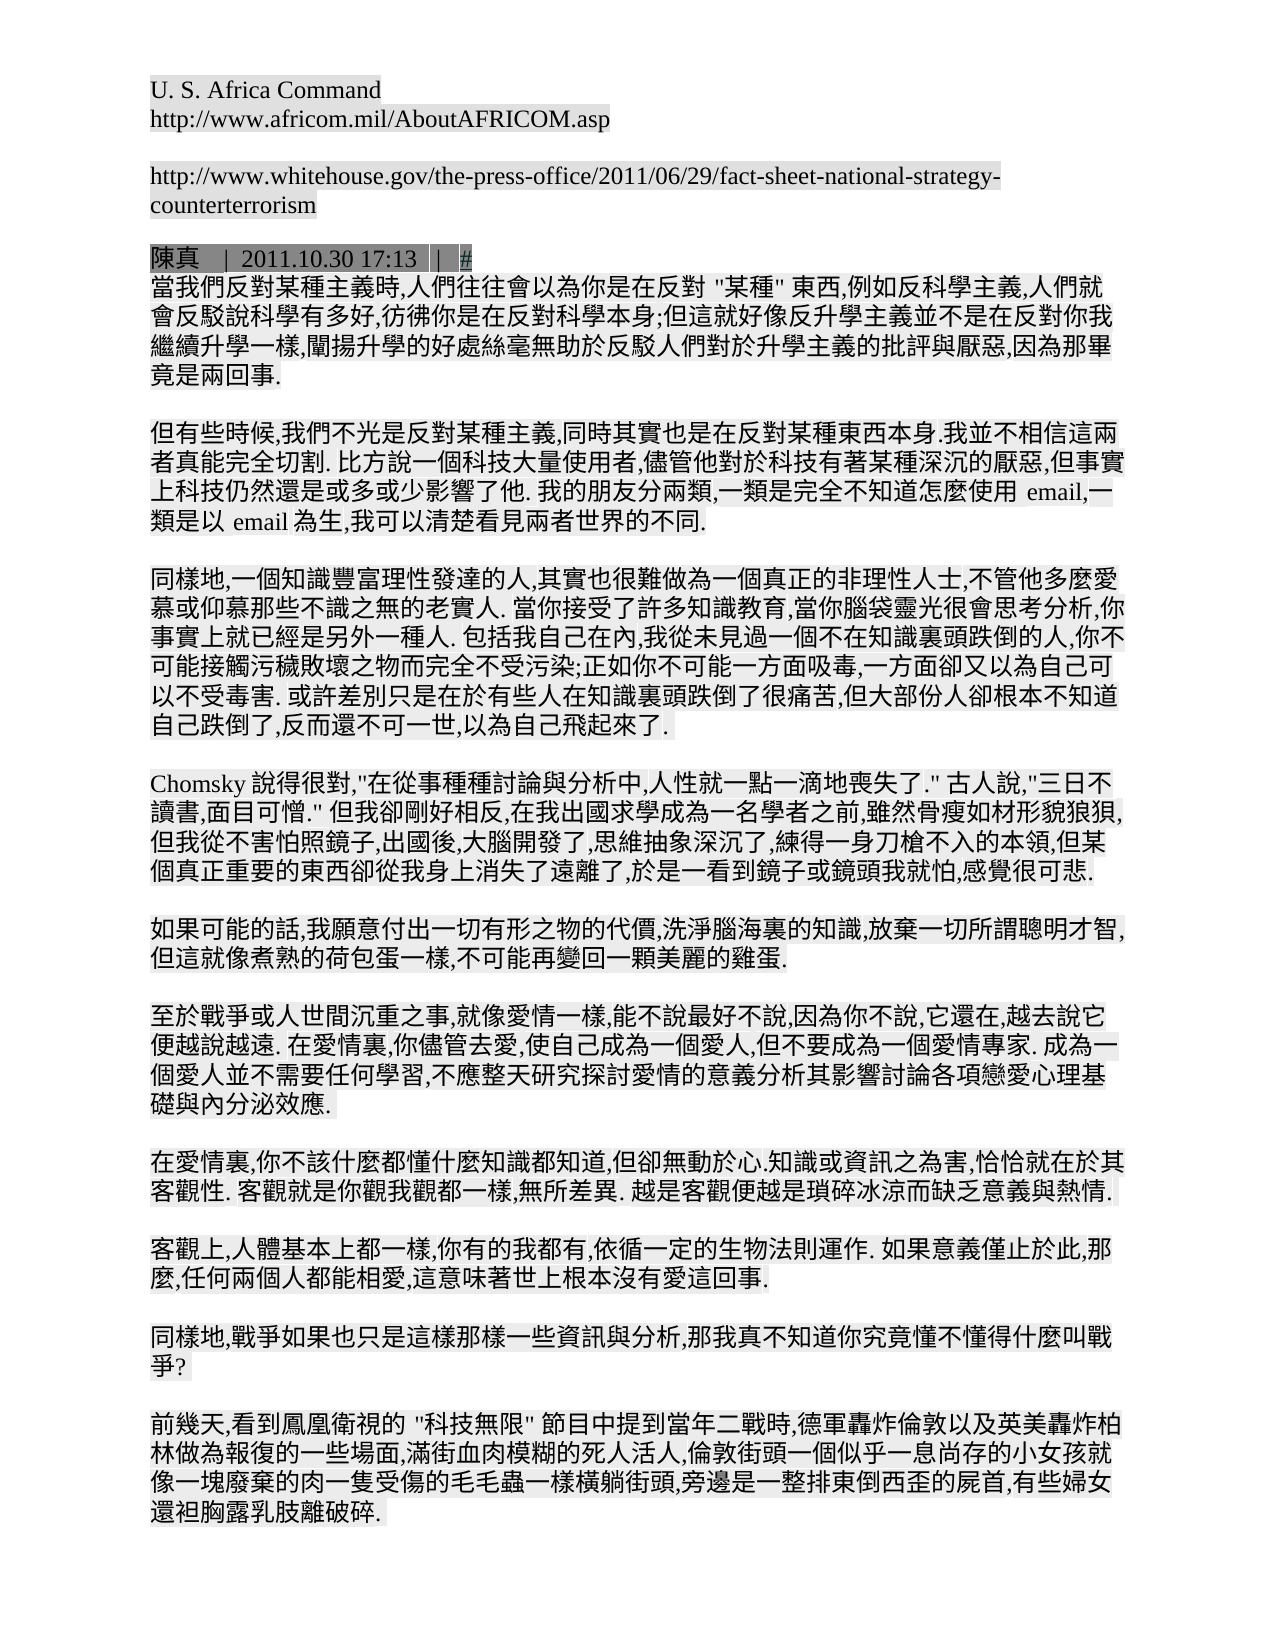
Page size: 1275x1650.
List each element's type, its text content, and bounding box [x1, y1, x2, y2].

text 當我們反對某種主義時,人們往往會以為你是在反對 "某種" 東西,例如反科學主義,人們就會反駁說科學有多好,彷彿你是在反對科學本身;但這就好像反升學主義並不是在反對你我繼續升學一樣,闡揚升學的好處絲毫無助於反駁人們對於升學主義的批評與厭惡,因為那畢竟是兩回事. 但有些時候,我們不光是反對某種主義,同時其實也是在反對某種東西本身.我並不相信這兩者真能完全切割. 比方說一個科技大量使用者,儘管他對於科技有著某種深沉的厭惡,但事實上科技仍然還是或多或少影響了他. 我的朋友分兩類,一類是完全不知道怎麼使用 email,一類是以 email為生,我可以清楚看見兩者世界的不同. 同樣地,一個知識豐富理性發達的人,其實也很難做為一個真正的非理性人士,不管他多麼愛慕或仰慕那些不識之無的老實人. 當你接受了許多知識教育,當你腦袋靈光很會思考分析,你事實上就已經是另外一種人. 包括我自己在內,我從未見過一個不在知識裏頭跌倒的人,你不可能接觸污穢敗壞之物而完全不受污染;正如你不可能一方面吸毒,一方面卻又以為自己可以不受毒害. 或許差別只是在於有些人在知識裏頭跌倒了很痛苦,但大部份人卻根本不知道自己跌倒了,反而還不可一世,以為自己飛起來了. Chomsky說得很對,"在從事種種討論與分析中,人性就一點一滴地喪失了." 古人說,"三日不讀書,面目可憎." 但我卻剛好相反,在我出國求學成為一名學者之前,雖然骨瘦如材形貌狼狽,但我從不害怕照鏡子,出國後,大腦開發了,思維抽象深沉了,練得一身刀槍不入的本領,但某個真正重要的東西卻從我身上消失了遠離了,於是一看到鏡子或鏡頭我就怕,感覺很可悲. 如果可能的話,我願意付出一切有形之物的代價,洗淨腦海裏的知識,放棄一切所謂聰明才智,但這就像煮熟的荷包蛋一樣,不可能再變回一顆美麗的雞蛋. 至於戰爭或人世間沉重之事,就像愛情一樣,能不說最好不說,因為你不說,它還在,越去說它便越說越遠. 在愛情裏,你儘管去愛,使自己成為一個愛人,但不要成為一個愛情專家. 成為一個愛人並不需要任何學習,不應整天研究探討愛情的意義分析其影響討論各項戀愛心理基礎與內分泌效應. 在愛情裏,你不該什麼都懂什麼知識都知道,但卻無動於心.知識或資訊之為害,恰恰就在於其客觀性. 客觀就是你觀我觀都一樣,無所差異. 越是客觀便越是瑣碎冰涼而缺乏意義與熱情. 客觀上,人體基本上都一樣,你有的我都有,依循一定的生物法則運作. 如果意義僅止於此,那麼,任何兩個人都能相愛,這意味著世上根本沒有愛這回事. 同樣地,戰爭如果也只是這樣那樣一些資訊與分析,那我真不知道你究竟懂不懂得什麼叫戰爭? 前幾天,看到鳳凰衛視的 "科技無限" 節目中提到當年二戰時,德軍轟炸倫敦以及英美轟炸柏林做為報復的一些場面,滿街血肉模糊的死人活人,倫敦街頭一個似乎一息尚存的小女孩就像一塊廢棄的肉一隻受傷的毛毛蟲一樣橫躺街頭,旁邊是一整排東倒西歪的屍首,有些婦女還袒胸露乳肢離破碎. [150, 273, 1125, 1556]
text 陳真 | 2011.10.30 17:13 | # [150, 244, 1125, 273]
text 這是剛剛改完的,因為我不會貼連結,先貼在此,給一些比較少到首頁的人看. 陳真 ======= 非洲之子覬覦非陸皇冠寶石 作者：約翰．皮哲（John Pilger） 文章出處： New Statesman 文章發表日期：2011.10.20 李鑑慧 譯；陳真 校訂 歐巴馬正帶領著美國及一票西方國家進行一場非洲資源的瓜分與剝削。此舉目的何在？無非是為了排擠同樣在非洲急於尋求原物料之中國勢力。 十月十四日，美國總統歐巴馬宣布將派遣特種部隊至烏干達加入內戰；在接下來幾個月當中，美軍更將前往南蘇丹、剛果及中非共和國。真是很荒唐，歐巴馬竟然說他們只是為了「自衛」而展開「行動」。利比亞顯然已經搞定，美國對非洲大陸之侵略正在展開中。 許多媒體使用了「極不尋常」、「令人驚訝」或甚至「詭異」等字眼形容歐巴馬之決定，但這其實沒啥希奇，這只是美國外交政策自 1945年以來的既定邏輯。以越戰為例，美國主要目的是為了攔阻中共勢力之擴張，並保衛印尼這個尼克森總統稱之為「最大戰利品」、「蘊藏最豐富自然資源」之地區。越南阻礙了美國帝國勢力之擴張，於是為達目的不擇手段，美國竟屠殺了超過300萬越南人民，並摧毀、毒害了越南國土。 美國接下來的其它侵略，從拉丁美洲到伊拉克和阿富汗，拖曳出一條血跡斑斑的長路，而其出兵理由總是「自衛」或是「人道目標」等等這些早已失去其原始意義之詞彙。 代理戰爭 在非洲，歐巴馬說，美國的「人道任務」乃是要協助烏干達政府擊潰其反抗勢力「真主反抗軍」（the Lord’s Resistance Army; LRA），一個「曾經在中非屠殺、強暴及綁架成千上萬男女老少」的組織。這的確是對於「真主反抗軍」的正確描述。當然，此一描述也不禁讓人想起美國所犯下無數類似罪行。比如，1960年代，美國中情局CIA讓剛果陷入一場腥風血雨，不但謀殺了剛果獨立運動領袖同時也是第一任合法選出之總理Patrice Lumumba，並發動軍事政變，扶植被認為是非洲最為貪污腐敗之獨裁者Mobutu Sese Seko上台。 歐巴馬的其它藉口亦極其反諷，例如他說，這牽涉到「美國國家安全」問題。「真主反抗軍」已經在非洲胡作非為24年，其戰士如今已少於400人，比以往任何一個時期都更為不堪一擊。然而，「美國國家安全」往往意味著收買一個腐敗殘暴且又保證能滿足華府需索無度之政權。烏干達的「終生總統」（譯註：1986年上台後連任至今）Yoweri Museveni接受了美國承諾給予的四千五百萬美元之軍事「援助」—包括歐巴馬所最偏愛的無人戰鬥機。這是他替美國進行一場代理戰爭所獲得之賄賂金，而他得面對的卻是美國在非洲最新的伊斯蘭虛幻敵人—基地位於索馬利亞之貧民「青年軍」（al-Shabaab）。而「真主反抗軍」在這場戰爭中所扮演的恰恰是一公關角色，藉其長年侵犯人權的恐怖行徑，吸引西方媒體關注，以轉移戰爭真正焦點。 美國侵略非洲之主要目的，與發動越戰如出一轍，就是為了對付中國。在這個以自身利益為主導的世界當中，「體制化妄想」（institutionalised paranoia）合理化了美國前指揮官與現任中情局總裁David Petraeus將軍之宣稱—中國正取代了基地組織，成為美國官方所認定的「威脅」；此一體制化妄想當然也意味著發動一場又一場的戰爭。 我去年訪問了美國國防部代理部長助理Bryan Whitman。在訪問中，我請他描述美國當前所面臨的危險。他吞吞吐吐地重複說：「不對稱的威脅…不對稱的威脅」。這些所謂的威脅，合理化了赤裸裸的洗錢罪行：由國家出資贊助軍火複合式企業，構成人類史上最為龐大的軍事與戰爭預算。當賓拉登被一筆抹去後，中國遂成標靶。 非洲是中國的成功經驗。當美國帶給非洲無人轟炸飛機以及動盪政局之時，中國卻在那兒鋪橋造路、建水壩。當然，兩者都渴求天然資源，特別是化石燃料。擁有非洲最大的石油存量、格達費統治下的利比亞，是中國最重要的燃料來源。當利比亞內戰爆發時，北大西洋公約組織捏造謊言支持「反叛軍」，造謠說格達費正準備在班加西（Benghazi）地區進行「種族淨化」（genocide）。在這之後，中國只得將其駐於利比亞的三萬工人撤退。上個月，法國《解放報》（Libération）揭露了一項消息 ：由利比亞「反叛軍」所組成的「全國過渡委員會」（National Transitional Council）向法國政府提議，以利比亞 35%之原油生產，交換法國對該委員會「完全且永久」的支持。這消息解釋了聯合國安理會允許「人道介入」利比亞之決議。當美國星條旗於「被解放的」利比亞首都德黎波里（Tripoli）上空飄揚之際，美國大使Gene Cretz卻不小心脫口而出：「我們知道，石油正是利比亞自然資源這頂皇冠上頭閃耀的寶石」。 統治世界 美國及其帝國夥伴們，對於利比亞實質的征服，為一個現代版的「非洲瓜分」戰爭拉開序幕。正如同西方國家在伊拉克所取得之「勝利」，主流媒體在區分「值得同情」和「不值得同情」的利比亞受害者工作上，發揮了關鍵角色。最近英國《衛報》頭版刊載了一張照片，照片中是一名驚恐萬分的「親格達費」戰士及其怒目而視的征服者，而標題卻是寫著：｢慶祝」。Petraeus將軍說得對，當下世界存在著一種關於｢立場」（perception）的戰爭，而這些戰爭乃是｢由新聞媒體所製造延續」。 十多年來，美國希冀藉由「美國非洲司令部」（U. S. Africa Command; 縮寫AFRICOM）在非洲大陸上發號施令，招來了一些政府的反彈，憂慮其將製造區域緊張。但是，利比亞、南蘇丹及剛果，在在提供了美國重要插手機會。「維基解密」及「美國國家反恐策略」（US National Strategy for Counter-terrorism）顯示，美國之非洲策略乃是其全球策略之一環；在全球各地，美國共有六萬名特種部隊，其中包括暗殺小組，在全世界至少七十五個國家內部運作。前國防部長錢尼（Dick Cheney）於九零年代指出，美國想要的東西很簡單，那就是統治世界。 而這正是歐巴馬這「非洲之子」的天賦所在。這是否超級反諷呢？如弗朗茲．法濃（Frantz Fanon）在《黑皮膚、白面具》一書中所解釋的，真正重要的不是一個人的膚色，而是這個人所服務的政權及其所背叛的無數人民。 Lord’s Resistance Army http://en.wikipedia.org/wiki/Lord's_Resistance_Army Patrice Lumumba http://en.wikipedia.org/wiki/Patrice_Lumumba Yoweri Museveni http://en.wikipedia.org/wiki/Yoweri_Museveni al-Shabaab http://en.wikipedia.org/wiki/Al-Shabaab U. S. Africa Command http://www.africom.mil/AboutAFRICOM.asp http://www.whitehouse.gov/the-press-office/2011/06/29/fact-sheet-national-strategy-counterterrorism [150, 75, 1125, 219]
